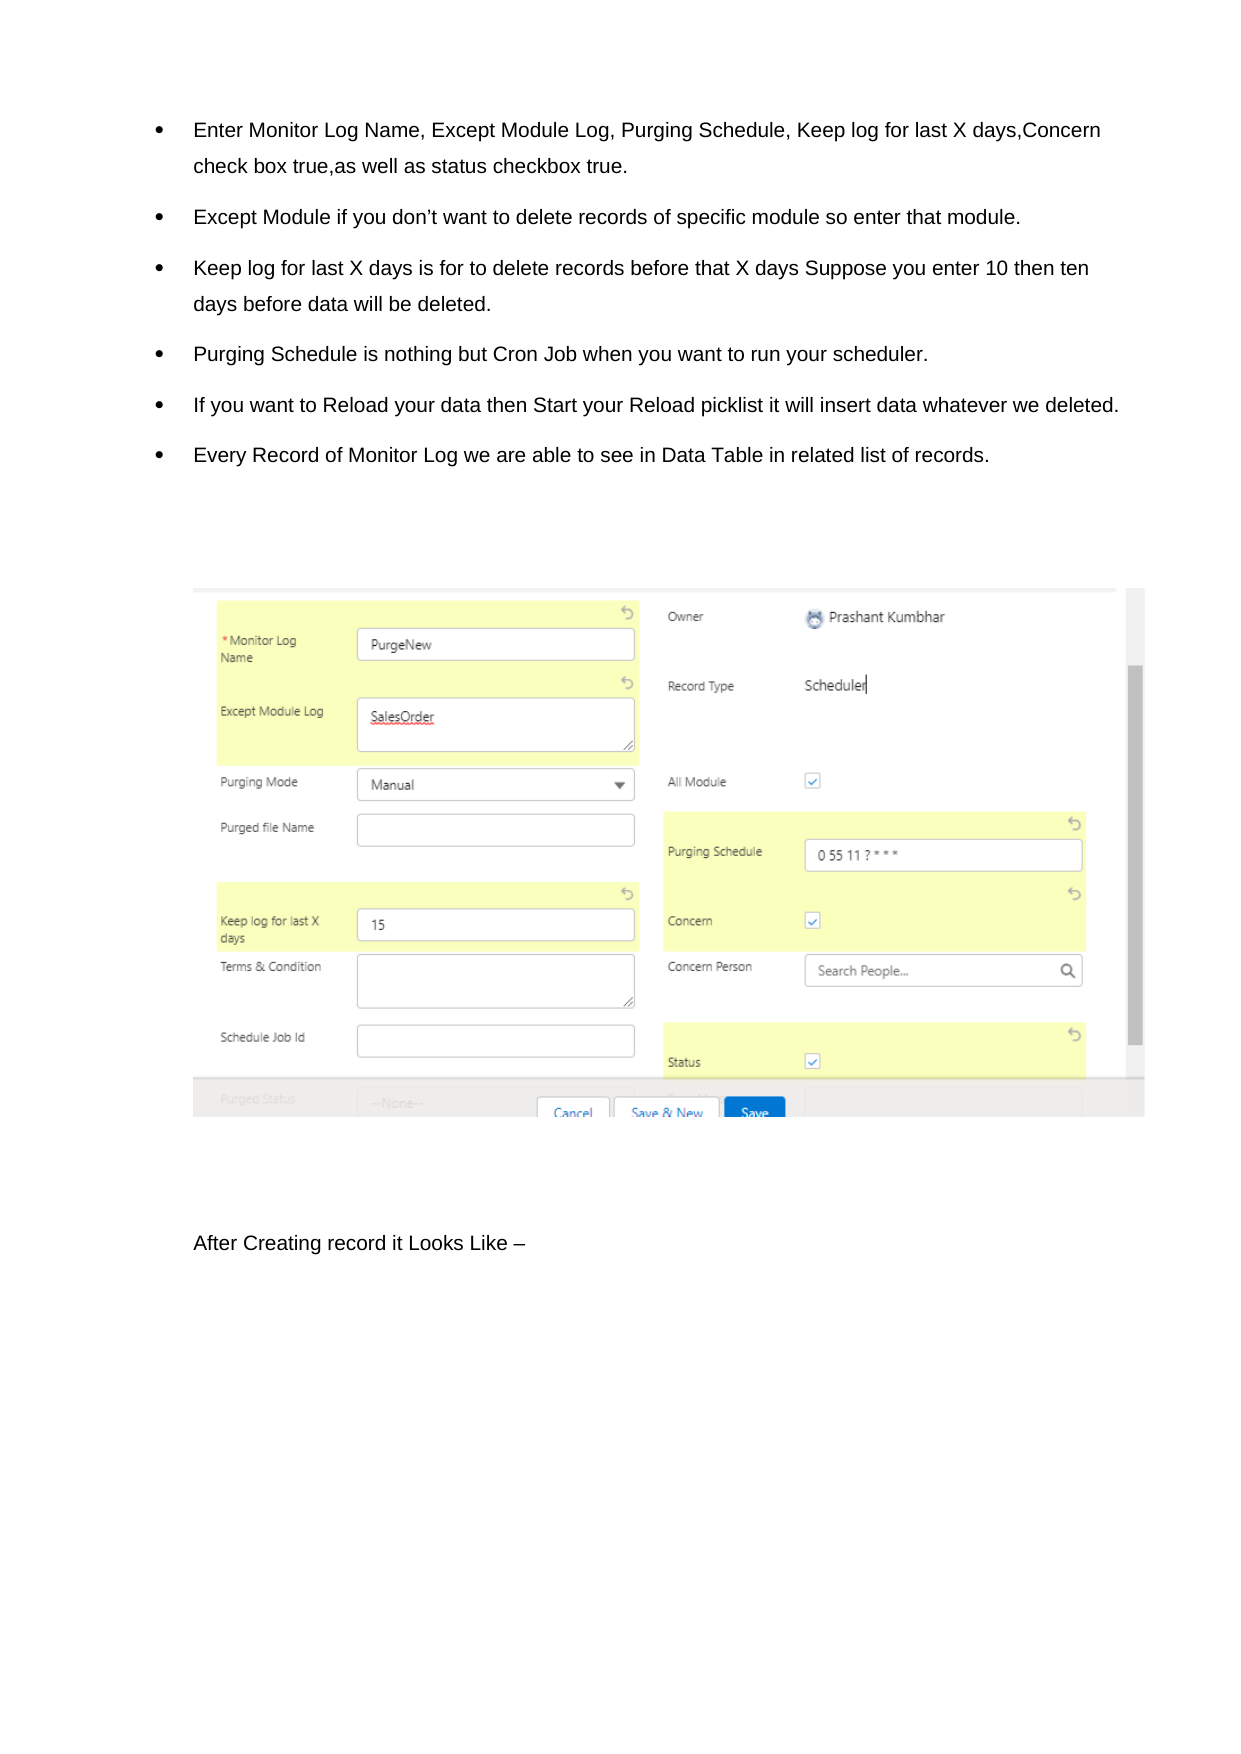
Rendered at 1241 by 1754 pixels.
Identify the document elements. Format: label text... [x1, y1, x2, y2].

list Except Module if you don’t want to delete records of specific module so enter that module. [156, 205, 1122, 229]
list Keep log for last X days is for to delete records before that X days Suppose you enter 10 then ten days before data will be deleted. [156, 255, 1122, 315]
list Purging Schedule is nothing but Cron Job when you want to run your scheduler. [156, 342, 1122, 366]
list Every Record of Monitor Log we are able to see in Data Table in related list of records. [156, 443, 1122, 467]
list Enter Monitor Log Name, Except Module Log, Purging Schedule, Keep log for last X days,Concern check box true,as well as status checkbox true. [156, 118, 1122, 178]
text After Creating record it Looks Like – [193, 1231, 1122, 1255]
list If you want to Reload your data then Start your Reload picklist it will insert data whatever we deleted. [156, 392, 1122, 417]
